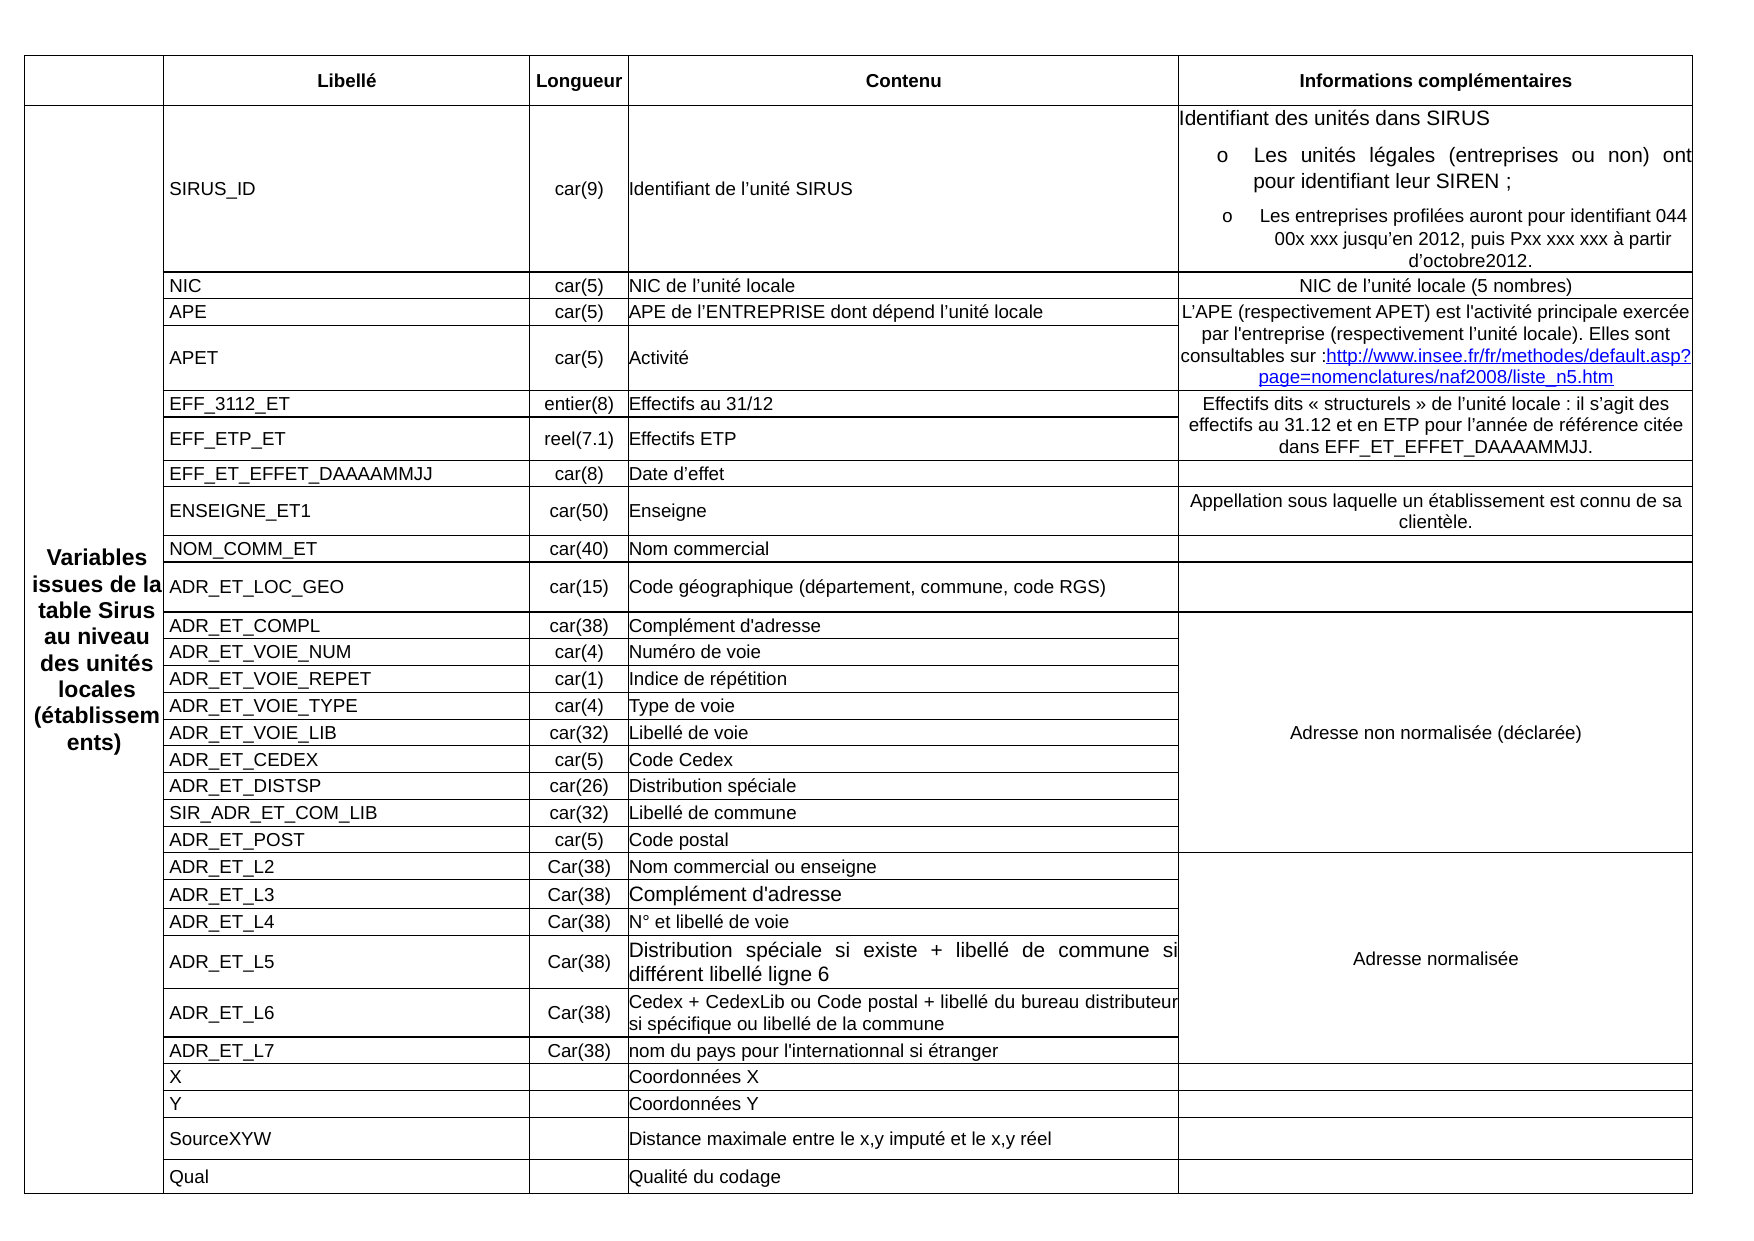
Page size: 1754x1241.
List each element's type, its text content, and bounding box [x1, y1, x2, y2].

table_cell entier(8) [530, 391, 628, 416]
table_cell ADR_ET_VOIE_NUM [164, 639, 529, 665]
table_cell car(8) [530, 461, 628, 486]
table_cell APET [164, 326, 529, 389]
table_cell car(26) [530, 773, 628, 799]
table_cell Qualité du codage [629, 1160, 1178, 1193]
table_cell NIC de l’unité locale [629, 273, 1178, 298]
table_header Libellé [164, 56, 529, 105]
table_cell Distribution spéciale si existe + libellé de commune si différent libellé ligne 6 [629, 936, 1178, 988]
table_cell ADR_ET_COMPL [164, 613, 529, 638]
table_cell car(1) [530, 666, 628, 692]
table_cell [1179, 1064, 1692, 1090]
table_cell Appellation sous laquelle un établissement est connu de sa clientèle. [1179, 487, 1692, 534]
table_cell EFF_3112_ET [164, 391, 529, 416]
table_cell car(4) [530, 639, 628, 665]
table_cell ENSEIGNE_ET1 [164, 487, 529, 534]
table_cell Car(38) [530, 853, 628, 879]
table_cell Nom commercial [629, 536, 1178, 561]
table_cell [530, 1160, 628, 1193]
table_cell Car(38) [530, 880, 628, 908]
table_cell Effectifs ETP [629, 418, 1178, 459]
table_cell [1179, 1118, 1692, 1159]
table_cell car(15) [530, 563, 628, 611]
table_cell NIC de l’unité locale (5 nombres) [1179, 273, 1692, 298]
table_cell Cedex + CedexLib ou Code postal + libellé du bureau distributeur si spécifique ou libellé de la commune [629, 989, 1178, 1036]
table_cell car(5) [530, 746, 628, 772]
table_cell Effectifs dits « structurels » de l’unité locale : il s’agit des effectifs au 31.12 et en ETP pour l’année de référence citée dans EFF_ET_EFFET_DAAAAMMJJ. [1179, 391, 1692, 459]
table_cell car(9) [530, 106, 628, 271]
table_cell car(5) [530, 326, 628, 389]
table_header [25, 56, 163, 105]
table_cell Y [164, 1091, 529, 1117]
table_cell Enseigne [629, 487, 1178, 534]
table_cell Nom commercial ou enseigne [629, 853, 1178, 879]
table_cell EFF_ET_EFFET_DAAAAMMJJ [164, 461, 529, 486]
table_cell Complément d'adresse [629, 880, 1178, 908]
table_cell EFF_ETP_ET [164, 418, 529, 459]
table_cell APE de l’ENTREPRISE dont dépend l’unité locale [629, 299, 1178, 325]
table_cell car(32) [530, 720, 628, 745]
table_cell ADR_ET_POST [164, 827, 529, 852]
table_cell [530, 1064, 628, 1090]
table_cell ADR_ET_L7 [164, 1038, 529, 1063]
table_cell SIR_ADR_ET_COM_LIB [164, 800, 529, 826]
table_cell car(4) [530, 693, 628, 718]
table_cell Distribution spéciale [629, 773, 1178, 799]
table_cell N° et libellé de voie [629, 909, 1178, 935]
table_cell car(5) [530, 299, 628, 325]
table_cell X [164, 1064, 529, 1090]
table_cell Qual [164, 1160, 529, 1193]
table_cell Car(38) [530, 989, 628, 1036]
table_cell car(32) [530, 800, 628, 826]
table_cell [530, 1118, 628, 1159]
table_cell ADR_ET_LOC_GEO [164, 563, 529, 611]
table_cell Code géographique (département, commune, code RGS) [629, 563, 1178, 611]
table_cell ADR_ET_VOIE_LIB [164, 720, 529, 745]
table_cell [1179, 563, 1692, 611]
table_cell ADR_ET_L6 [164, 989, 529, 1036]
table_cell Effectifs au 31/12 [629, 391, 1178, 416]
table_cell ADR_ET_DISTSP [164, 773, 529, 799]
table_cell Coordonnées X [629, 1064, 1178, 1090]
table_header Contenu [629, 56, 1178, 105]
table_cell Code postal [629, 827, 1178, 852]
table_cell Complément d'adresse [629, 613, 1178, 638]
table_cell Variables issues de la table Sirus au niveau des unités locales (établissements) [25, 106, 163, 1193]
table_cell car(38) [530, 613, 628, 638]
table_cell ADR_ET_VOIE_REPET [164, 666, 529, 692]
table_cell ADR_ET_CEDEX [164, 746, 529, 772]
table_cell Car(38) [530, 909, 628, 935]
table_header Longueur [530, 56, 628, 105]
table_cell L’APE (respectivement APET) est l'activité principale exercée par l'entreprise (respectivement l’unité locale). Elles sont consultables sur :http://www.insee.fr/fr/methodes/default.asp?page=nomenclatures/naf2008/liste_n5.htm [1179, 299, 1692, 389]
table_cell reel(7.1) [530, 418, 628, 459]
table_cell Car(38) [530, 936, 628, 988]
table_cell Type de voie [629, 693, 1178, 718]
table_cell [1179, 461, 1692, 486]
table_cell ADR_ET_L4 [164, 909, 529, 935]
table_cell Indice de répétition [629, 666, 1178, 692]
table_cell car(5) [530, 273, 628, 298]
table_cell Code Cedex [629, 746, 1178, 772]
table_cell NOM_COMM_ET [164, 536, 529, 561]
table_cell [1179, 536, 1692, 561]
table_cell car(40) [530, 536, 628, 561]
table_cell Libellé de voie [629, 720, 1178, 745]
table_cell SIRUS_ID [164, 106, 529, 271]
table_cell car(5) [530, 827, 628, 852]
table_cell Libellé de commune [629, 800, 1178, 826]
table_cell nom du pays pour l'internationnal si étranger [629, 1038, 1178, 1063]
table_cell Adresse non normalisée (déclarée) [1179, 613, 1692, 852]
table_cell Date d’effet [629, 461, 1178, 486]
table_cell Identifiant des unités dans SIRUS Les unités légales (entreprises ou non) ont pour identifiant leur SIREN ; Les entreprises profilées auront pour identifiant 044 00x xxx jusqu’en 2012, puis Pxx xxx xxx à partir d’octobre2012. [1179, 106, 1692, 271]
table_cell Numéro de voie [629, 639, 1178, 665]
table_cell ADR_ET_L3 [164, 880, 529, 908]
table_cell SourceXYW [164, 1118, 529, 1159]
table_cell ADR_ET_VOIE_TYPE [164, 693, 529, 718]
table_cell [1179, 1160, 1692, 1193]
table_cell Adresse normalisée [1179, 853, 1692, 1063]
table_header Informations complémentaires [1179, 56, 1692, 105]
table_cell Car(38) [530, 1038, 628, 1063]
table_cell car(50) [530, 487, 628, 534]
table_cell ADR_ET_L2 [164, 853, 529, 879]
table_cell APE [164, 299, 529, 325]
table_cell Activité [629, 326, 1178, 389]
table_cell NIC [164, 273, 529, 298]
table_cell [530, 1091, 628, 1117]
table_cell Identifiant de l’unité SIRUS [629, 106, 1178, 271]
table_cell Coordonnées Y [629, 1091, 1178, 1117]
table_cell [1179, 1091, 1692, 1117]
table_cell ADR_ET_L5 [164, 936, 529, 988]
table_cell Distance maximale entre le x,y imputé et le x,y réel [629, 1118, 1178, 1159]
